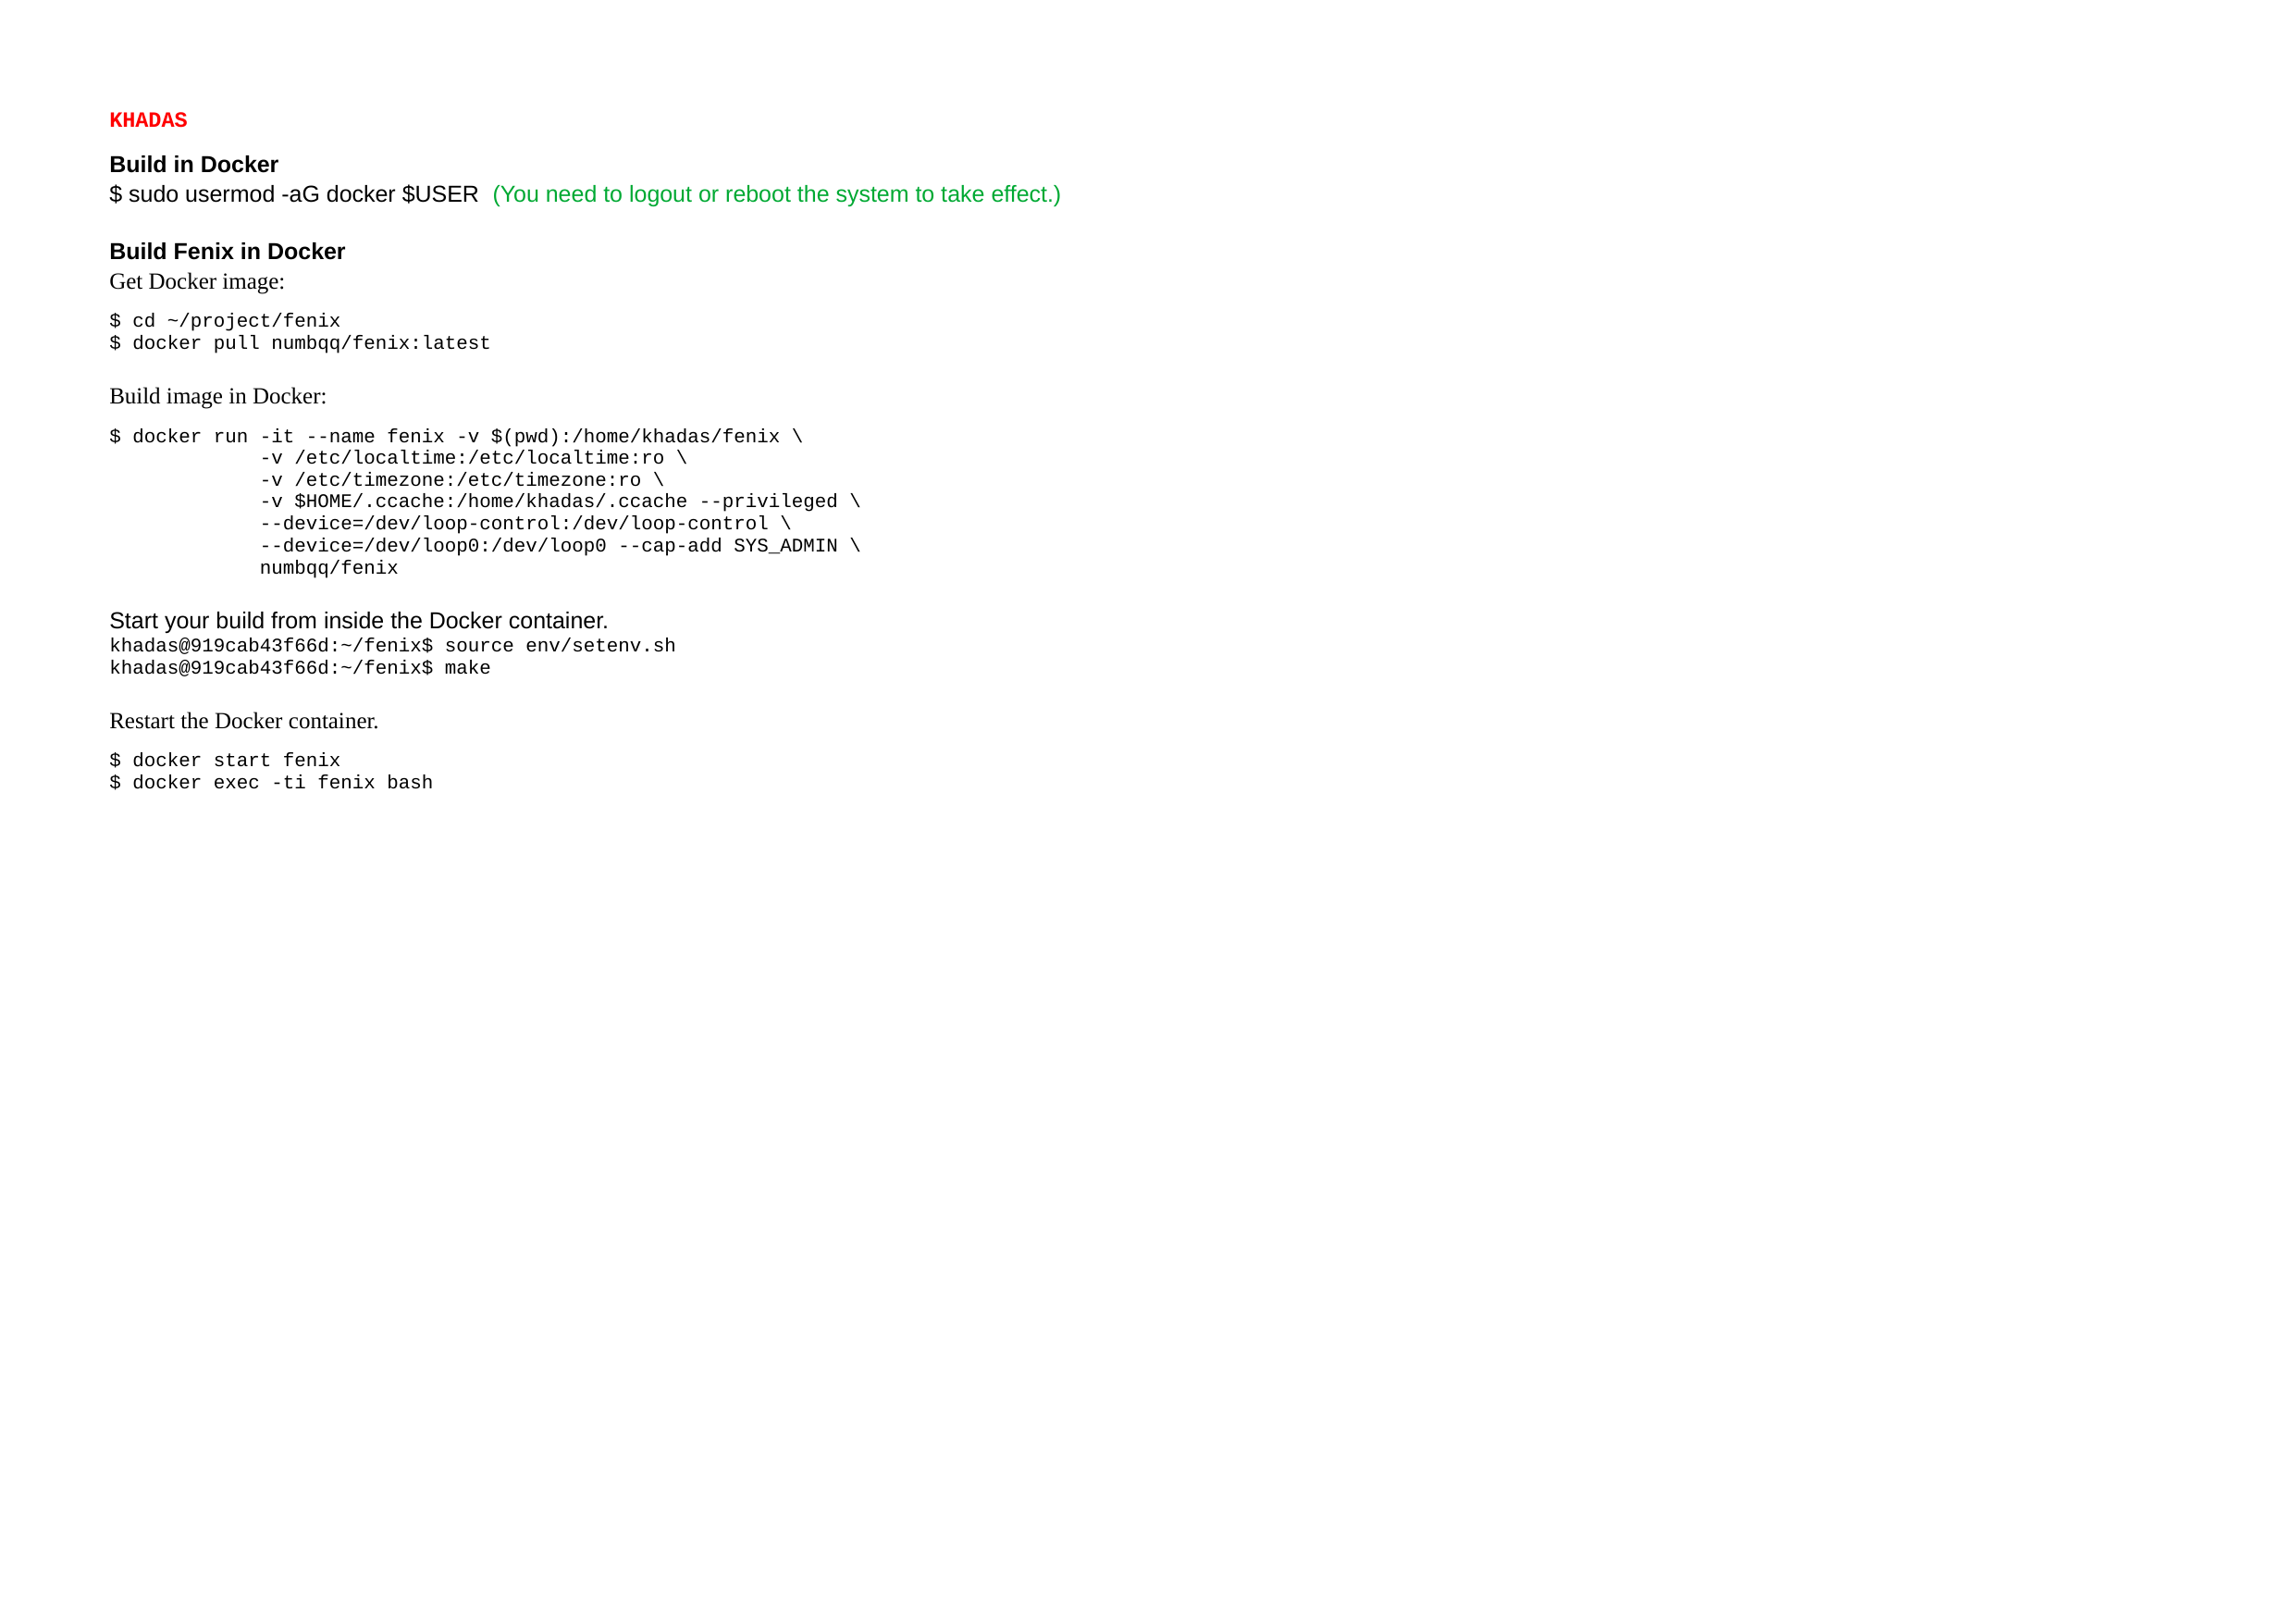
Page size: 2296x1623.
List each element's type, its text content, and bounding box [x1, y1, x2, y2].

text $ docker exec -ti fenix bash [109, 773, 2186, 795]
text --device=/dev/loop-control:/dev/loop-control \ [109, 514, 2186, 536]
text $ docker run -it --name fenix -v $(pwd):/home/khadas/fenix \ [109, 427, 2186, 448]
text $ docker start fenix [109, 750, 2186, 773]
text Restart the Docker container. [109, 707, 2186, 734]
text KHADAS [109, 109, 2186, 134]
text khadas@919cab43f66d:~/fenix$ source env/setenv.sh [109, 636, 2186, 658]
text $ docker pull numbqq/fenix:latest [109, 333, 2186, 354]
text -v $HOME/.ccache:/home/khadas/.ccache --privileged \ [109, 492, 2186, 514]
text $ cd ~/project/fenix [109, 311, 2186, 333]
text --device=/dev/loop0:/dev/loop0 --cap-add SYS_ADMIN \ [109, 536, 2186, 557]
text Build image in Docker: [109, 382, 2186, 409]
text Get Docker image: [109, 267, 2186, 293]
text numbqq/fenix [109, 557, 2186, 579]
text -v /etc/timezone:/etc/timezone:ro \ [109, 470, 2186, 492]
subtitle Build Fenix in Docker [109, 238, 2186, 265]
subtitle Build in Docker [109, 151, 2186, 178]
text $ sudo usermod -aG docker $USER (You need to logout or reboot the system to take effect.) [109, 180, 2186, 206]
text khadas@919cab43f66d:~/fenix$ make [109, 658, 2186, 679]
text Start your build from inside the Docker container. [109, 607, 2186, 633]
text -v /etc/localtime:/etc/localtime:ro \ [109, 448, 2186, 470]
